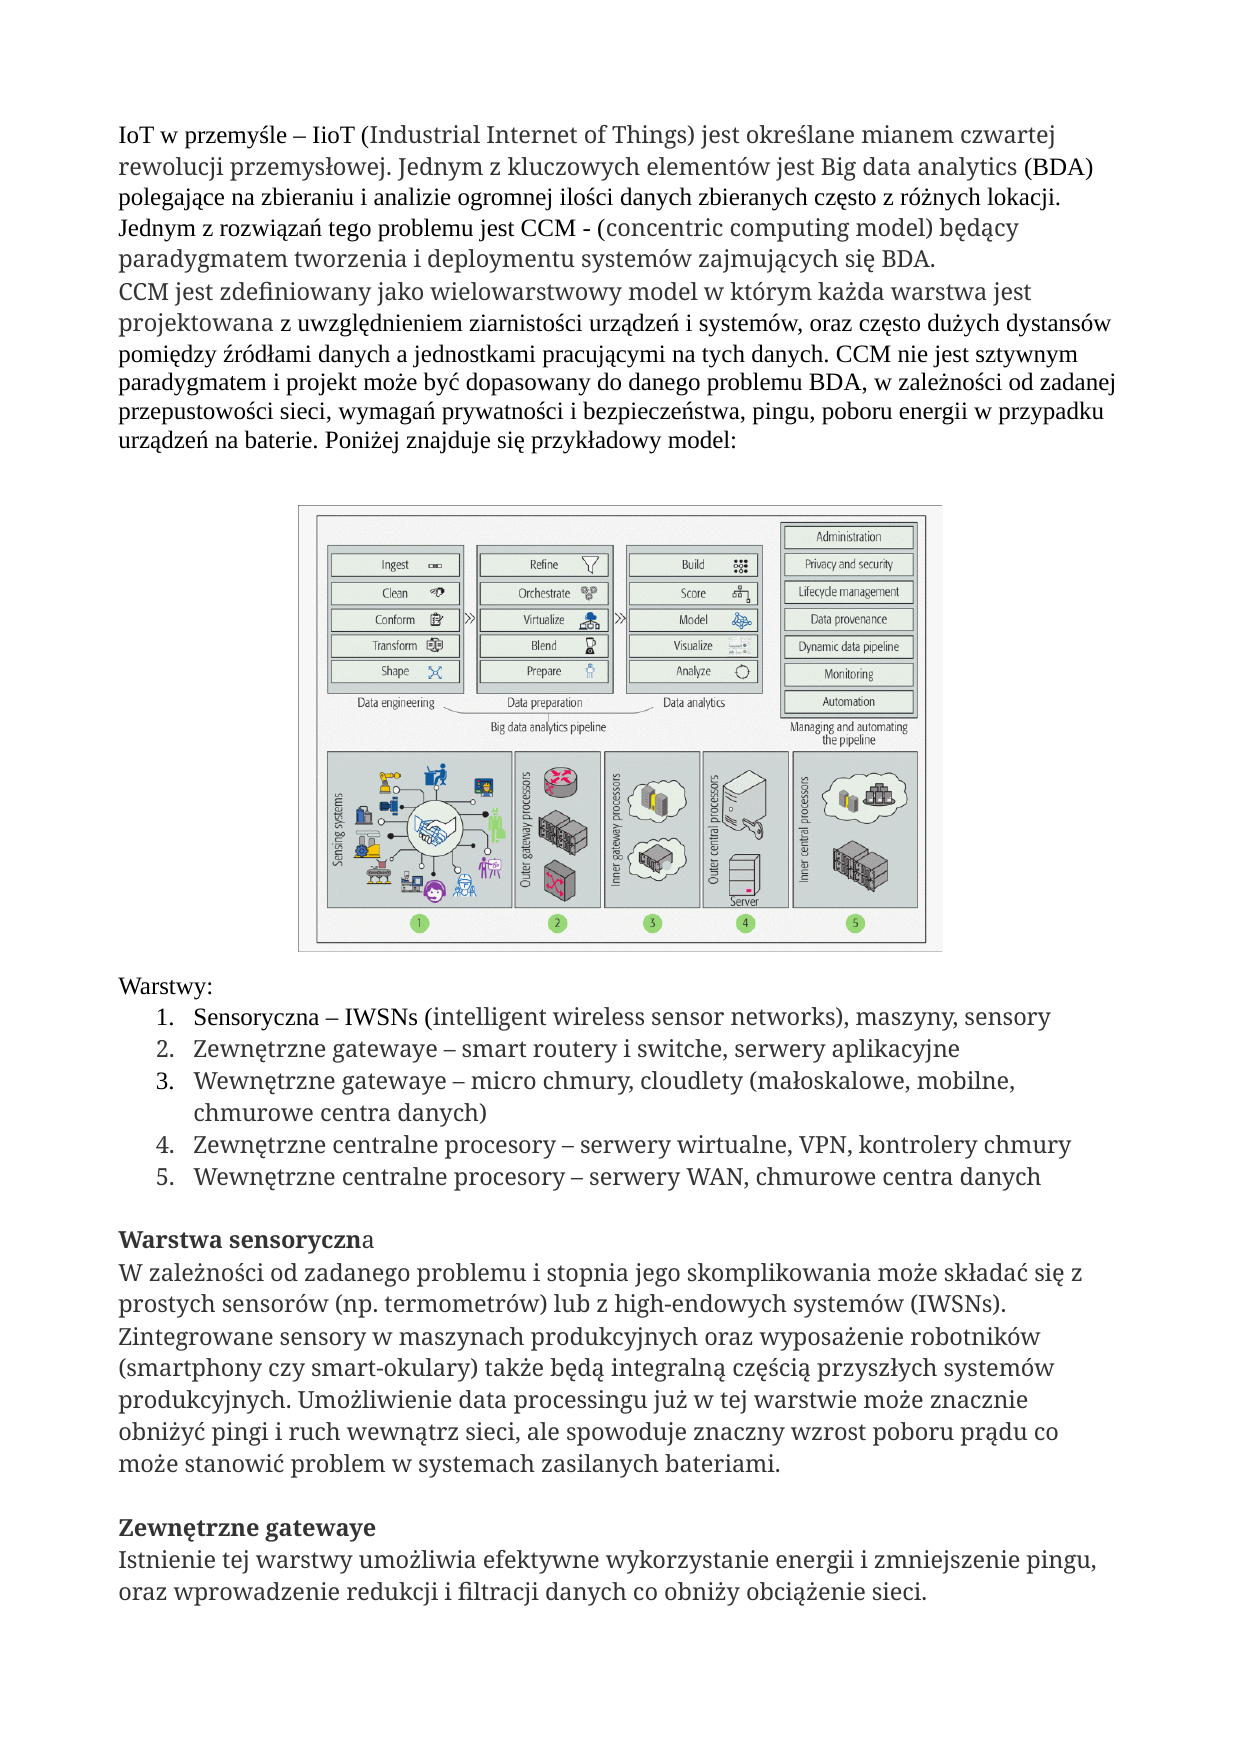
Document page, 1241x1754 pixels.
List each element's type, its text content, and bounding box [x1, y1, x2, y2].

list Zewnętrzne centralne procesory – serwery wirtualne, VPN, kontrolery chmury [156, 1128, 1122, 1160]
text Istnienie tej warstwy umożliwia efektywne wykorzystanie energii i zmniejszenie pingu, oraz wprowadzenie redukcji i filtracji danych co obniży obciążenie sieci. [118, 1544, 1122, 1608]
text W zależności od zadanego problemu i stopnia jego skomplikowania może składać się z prostych sensorów (np. termometrów) lub z high-endowych systemów (IWSNs). Zintegrowane sensory w maszynach produkcyjnych oraz wyposażenie robotników (smartphony czy smart-okulary) także będą integralną częścią przyszłych systemów produkcyjnych. Umożliwienie data processingu już w tej warstwie może znacznie obniżyć pingi i ruch wewnątrz sieci, ale spowoduje znaczny wzrost poboru prądu co może stanowić problem w systemach zasilanych bateriami. [118, 1256, 1122, 1480]
list Sensoryczna – IWSNs (intelligent wireless sensor networks), maszyny, sensory [156, 1000, 1122, 1032]
list Zewnętrzne gatewaye – smart routery i switche, serwery aplikacyjne [156, 1032, 1122, 1064]
text Warstwy: [118, 971, 1122, 1000]
text Warstwa sensoryczna [118, 1224, 1122, 1256]
picture [298, 505, 943, 952]
text Zewnętrzne gatewaye [118, 1512, 1122, 1544]
list Wewnętrzne centralne procesory – serwery WAN, chmurowe centra danych [156, 1160, 1122, 1192]
list Wewnętrzne gatewaye – micro chmury, cloudlety (małoskalowe, mobilne, chmurowe centra danych) [156, 1064, 1122, 1128]
text CCM jest zdefiniowany jako wielowarstwowy model w którym każda warstwa jest projektowana z uwzględnieniem ziarnistości urządzeń i systemów, oraz często dużych dystansów pomiędzy źródłami danych a jednostkami pracującymi na tych danych. CCM nie jest sztywnym paradygmatem i projekt może być dopasowany do danego problemu BDA, w zależności od zadanej przepustowości sieci, wymagań prywatności i bezpieczeństwa, pingu, poboru energii w przypadku urządzeń na baterie. Poniżej znajduje się przykładowy model: [118, 275, 1122, 454]
text IoT w przemyśle – IioT (Industrial Internet of Things) jest określane mianem czwartej rewolucji przemysłowej. Jednym z kluczowych elementów jest Big data analytics (BDA) polegające na zbieraniu i analizie ogromnej ilości danych zbieranych często z różnych lokacji. Jednym z rozwiązań tego problemu jest CCM - (concentric computing model) będący paradygmatem tworzenia i deploymentu systemów zajmujących się BDA. [118, 118, 1122, 275]
